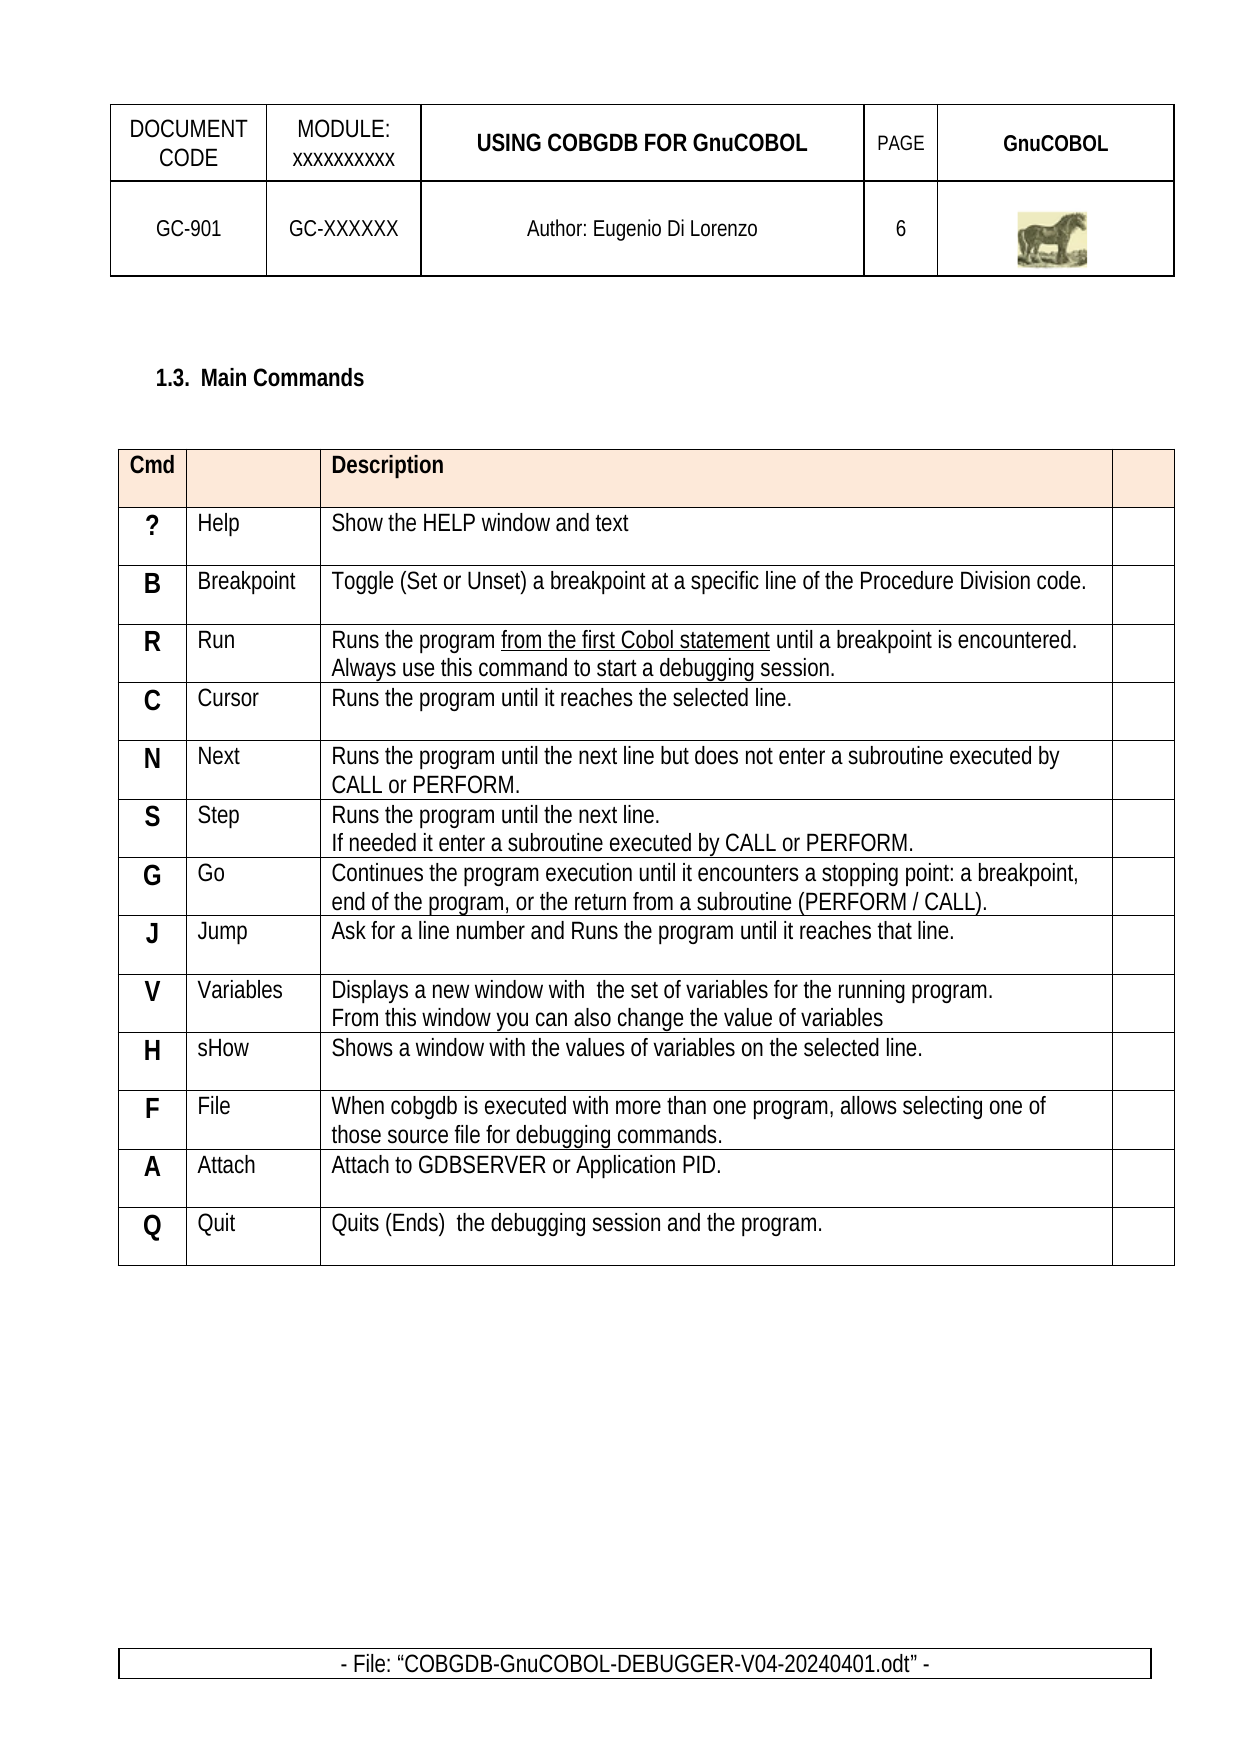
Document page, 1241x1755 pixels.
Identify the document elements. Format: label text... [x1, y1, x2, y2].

table_cell Toggle (Set or Unset) a breakpoint at a specific line of the Procedure Division code. [321, 566, 1112, 623]
table_cell Q [119, 1208, 186, 1265]
table_cell Cursor [187, 683, 320, 740]
table_cell Runs the program until the next line but does not enter a subroutine executed by CALL or PERFORM. [321, 741, 1112, 798]
table_cell Quit [187, 1208, 320, 1265]
table_cell When cobgdb is executed with more than one program, allows selecting one of those source file for debugging commands. [321, 1091, 1112, 1148]
table_cell Go [187, 858, 320, 915]
table_cell sHow [187, 1033, 320, 1090]
table_cell Jump [187, 916, 320, 973]
table_cell [1113, 508, 1174, 565]
table_cell Help [187, 508, 320, 565]
table_header [187, 450, 320, 507]
table_cell Continues the program execution until it encounters a stopping point: a breakpoint, end of the program, or the return from a subroutine (PERFORM / CALL). [321, 858, 1112, 915]
table_cell Next [187, 741, 320, 798]
subtitle Main Commands [156, 363, 1152, 391]
table_cell File [187, 1091, 320, 1148]
table_cell [1113, 1033, 1174, 1090]
table_cell [1113, 916, 1174, 973]
table_cell Runs the program until it reaches the selected line. [321, 683, 1112, 740]
table_cell Attach to GDBSERVER or Application PID. [321, 1150, 1112, 1207]
table_cell S [119, 800, 186, 857]
table_header Cmd [119, 450, 186, 507]
table_cell [1113, 800, 1174, 857]
table_cell N [119, 741, 186, 798]
table_cell Breakpoint [187, 566, 320, 623]
table_cell [1113, 625, 1174, 682]
table_cell A [119, 1150, 186, 1207]
table_cell F [119, 1091, 186, 1148]
table_header Description [321, 450, 1112, 507]
table_cell [1113, 1091, 1174, 1148]
table_cell G [119, 858, 186, 915]
table_cell [1113, 1150, 1174, 1207]
table_cell [1113, 975, 1174, 1032]
table_cell Ask for a line number and Runs the program until it reaches that line. [321, 916, 1112, 973]
table_cell B [119, 566, 186, 623]
table_cell Variables [187, 975, 320, 1032]
table_cell Run [187, 625, 320, 682]
table_cell [1113, 858, 1174, 915]
table_cell [1113, 683, 1174, 740]
table_cell Quits (Ends) the debugging session and the program. [321, 1208, 1112, 1265]
table_cell V [119, 975, 186, 1032]
table_cell Runs the program until the next line. If needed it enter a subroutine executed by CALL or PERFORM. [321, 800, 1112, 857]
table_cell Step [187, 800, 320, 857]
table_cell [1113, 741, 1174, 798]
table_cell R [119, 625, 186, 682]
table_header [1113, 450, 1174, 507]
table_cell [1113, 566, 1174, 623]
table_cell H [119, 1033, 186, 1090]
table_cell C [119, 683, 186, 740]
table_cell ? [119, 508, 186, 565]
table_cell Attach [187, 1150, 320, 1207]
table_cell Shows a window with the values of variables on the selected line. [321, 1033, 1112, 1090]
table_cell [1113, 1208, 1174, 1265]
table_cell Displays a new window with the set of variables for the running program. From this window you can also change the value of variables [321, 975, 1112, 1032]
table_cell J [119, 916, 186, 973]
table_cell Runs the program from the first Cobol statement until a breakpoint is encountered. Always use this command to start a debugging session. [321, 625, 1112, 682]
table_cell Show the HELP window and text [321, 508, 1112, 565]
